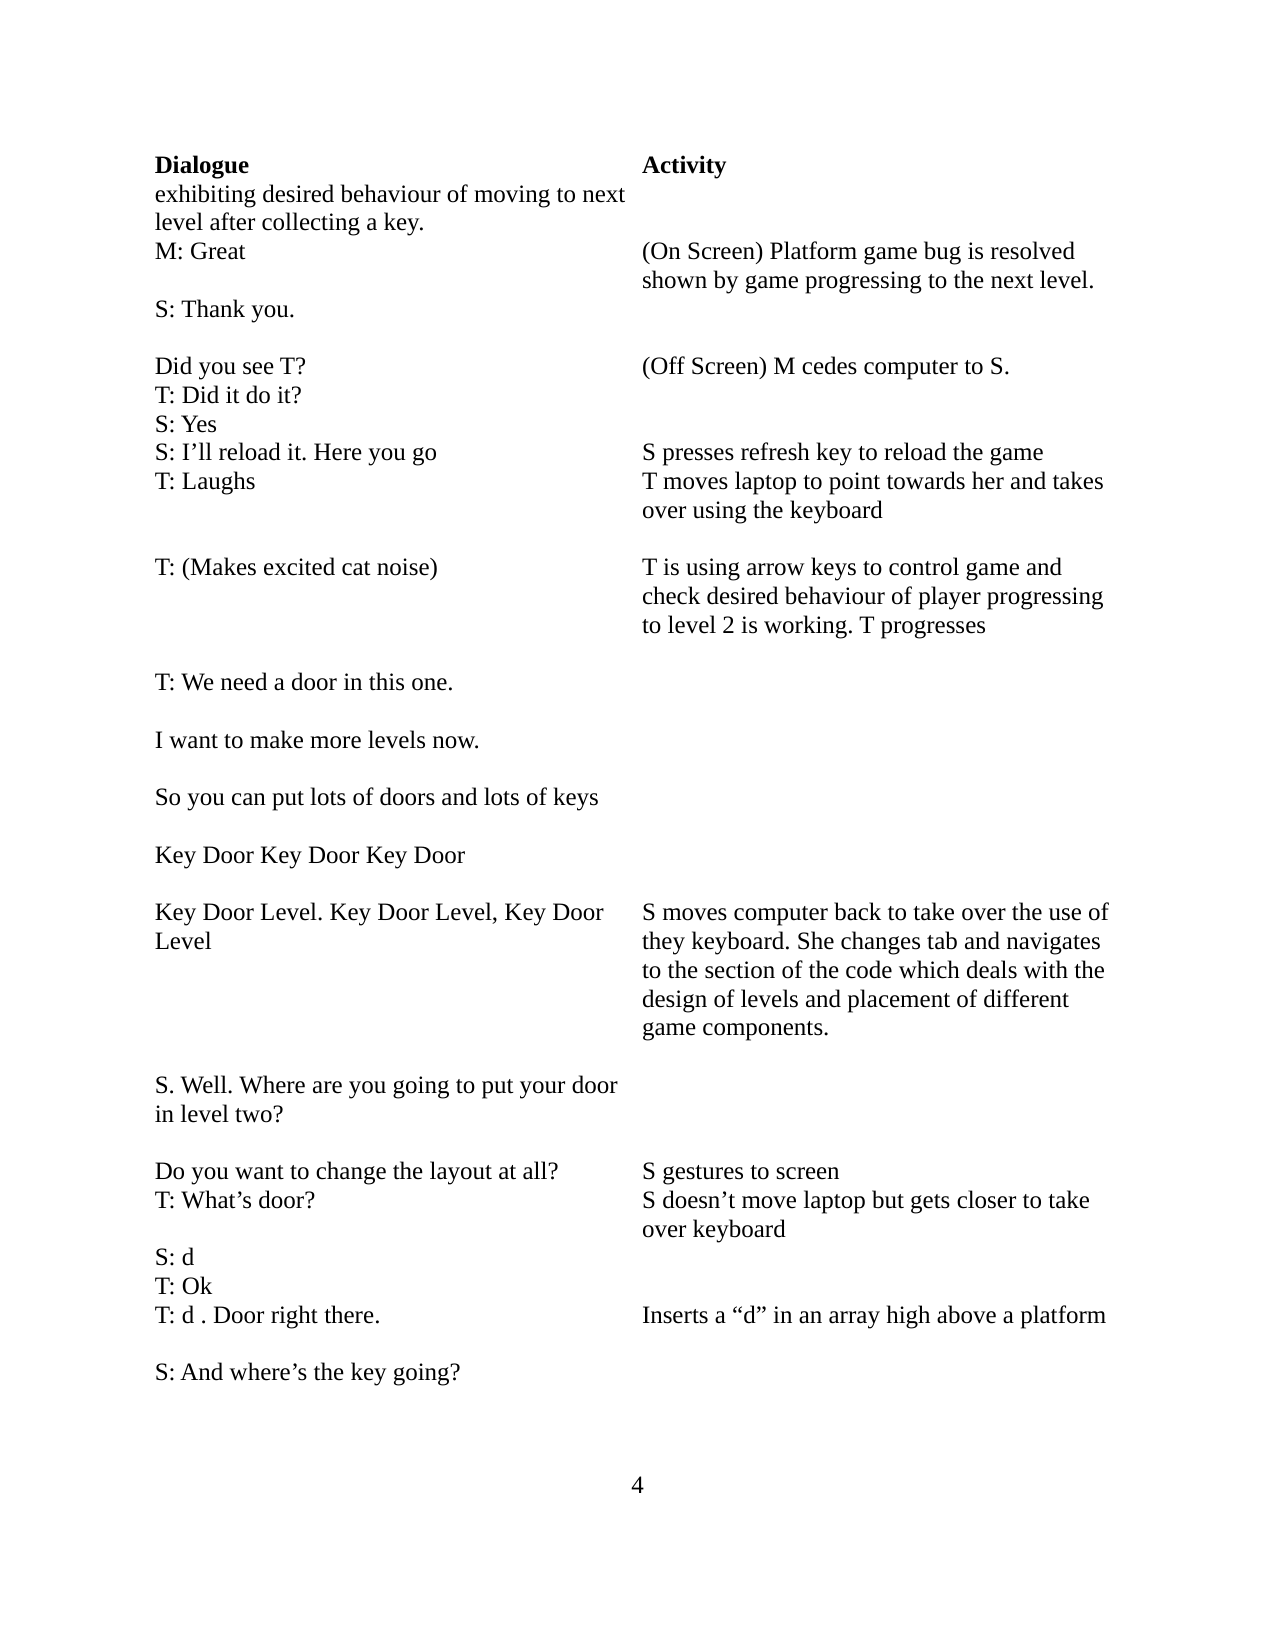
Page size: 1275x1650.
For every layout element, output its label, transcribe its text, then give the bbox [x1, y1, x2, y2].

table_cell [638, 1041, 1125, 1070]
table_cell T: We need a door in this one. [150, 668, 637, 696]
table_cell S: Yes [150, 409, 637, 437]
table_cell S: I’ll reload it. Here you go [150, 438, 637, 466]
table_cell [638, 1329, 1125, 1357]
table_cell Key Door Key Door Key Door [150, 840, 637, 869]
table_cell T: (Makes excited cat noise) [150, 553, 637, 639]
table_cell [150, 639, 637, 667]
table_cell [638, 869, 1125, 897]
table_cell So you can put lots of doors and lots of keys [150, 783, 637, 811]
table_cell Inserts a “d” in an array high above a platform [638, 1300, 1125, 1329]
table_cell (On Screen) Platform game bug is resolved shown by game progressing to the next level. [638, 236, 1125, 294]
table_cell S: And where’s the key going? [150, 1358, 637, 1386]
table_cell [638, 323, 1125, 351]
table_cell [638, 409, 1125, 437]
table_cell [638, 668, 1125, 696]
table_cell T is using arrow keys to control game and check desired behaviour of player progressing to level 2 is working. T progresses [638, 553, 1125, 639]
table_cell [638, 1070, 1125, 1127]
table_cell T: What’s door? [150, 1185, 637, 1242]
table_cell S: Thank you. [150, 294, 637, 322]
table_header Dialogue [150, 150, 637, 179]
table_cell [150, 869, 637, 897]
table_cell [150, 811, 637, 840]
table_cell [638, 1271, 1125, 1300]
table_cell [150, 524, 637, 552]
table_cell [150, 1128, 637, 1156]
table_cell [150, 1386, 637, 1415]
table_cell [638, 811, 1125, 840]
table_cell [638, 294, 1125, 322]
table_cell [638, 179, 1125, 236]
table_cell [638, 1243, 1125, 1271]
table_cell Do you want to change the layout at all? [150, 1156, 637, 1185]
table_cell [638, 696, 1125, 725]
table_cell [638, 1358, 1125, 1386]
table_cell [638, 754, 1125, 782]
table_cell exhibiting desired behaviour of moving to next level after collecting a key. [150, 179, 637, 236]
table_header Activity [638, 150, 1125, 179]
table_cell T: Did it do it? [150, 380, 637, 409]
table_cell T moves laptop to point towards her and takes over using the keyboard [638, 466, 1125, 524]
table_cell [638, 380, 1125, 409]
table_cell S doesn’t move laptop but gets closer to take over keyboard [638, 1185, 1125, 1242]
table_cell [638, 725, 1125, 754]
table_cell [638, 1128, 1125, 1156]
table_cell (Off Screen) M cedes computer to S. [638, 351, 1125, 380]
table_cell S presses refresh key to reload the game [638, 438, 1125, 466]
table_cell T: Ok [150, 1271, 637, 1300]
table_cell T: d . Door right there. [150, 1300, 637, 1329]
table_cell [150, 1329, 637, 1357]
table_cell [638, 840, 1125, 869]
table_cell [638, 783, 1125, 811]
table_cell I want to make more levels now. [150, 725, 637, 754]
table_cell [638, 1386, 1125, 1415]
table_cell M: Great [150, 236, 637, 294]
table_cell S. Well. Where are you going to put your door in level two? [150, 1070, 637, 1127]
table_cell S gestures to screen [638, 1156, 1125, 1185]
table_cell S moves computer back to take over the use of they keyboard. She changes tab and navigates to the section of the code which deals with the design of levels and placement of different game components. [638, 898, 1125, 1041]
table_cell Key Door Level. Key Door Level, Key Door Level [150, 898, 637, 1041]
table_cell [150, 754, 637, 782]
table_cell [150, 1041, 637, 1070]
table_cell [638, 639, 1125, 667]
table_cell S: d [150, 1243, 637, 1271]
table_cell [150, 696, 637, 725]
table_cell [150, 323, 637, 351]
table_cell Did you see T? [150, 351, 637, 380]
table_cell [638, 524, 1125, 552]
table_cell T: Laughs [150, 466, 637, 524]
